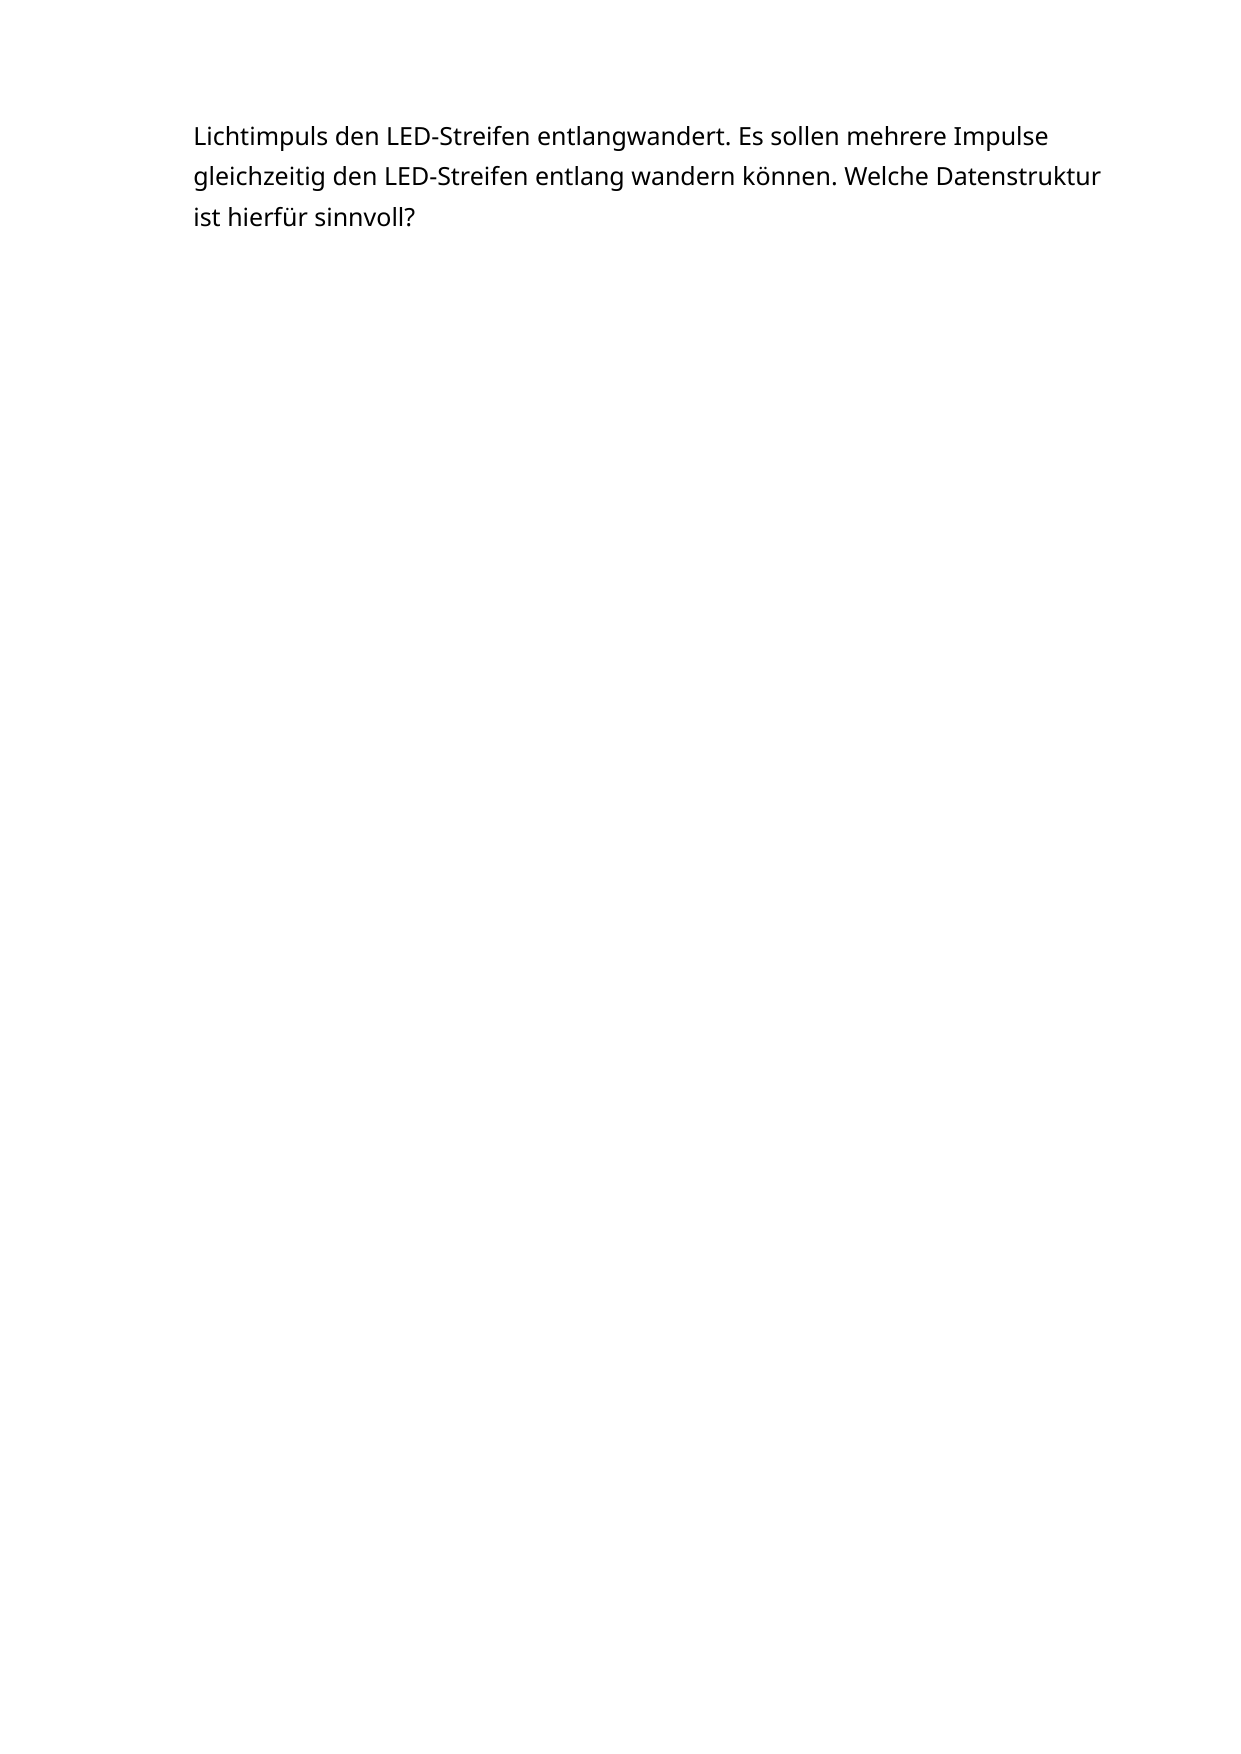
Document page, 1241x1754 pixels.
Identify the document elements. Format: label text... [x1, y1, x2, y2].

list Lichtimpuls den LED-Streifen entlangwandert. Es sollen mehrere Impulse gleichzeitig den LED-Streifen entlang wandern können. Welche Datenstruktur ist hierfür sinnvoll? [156, 118, 1122, 234]
